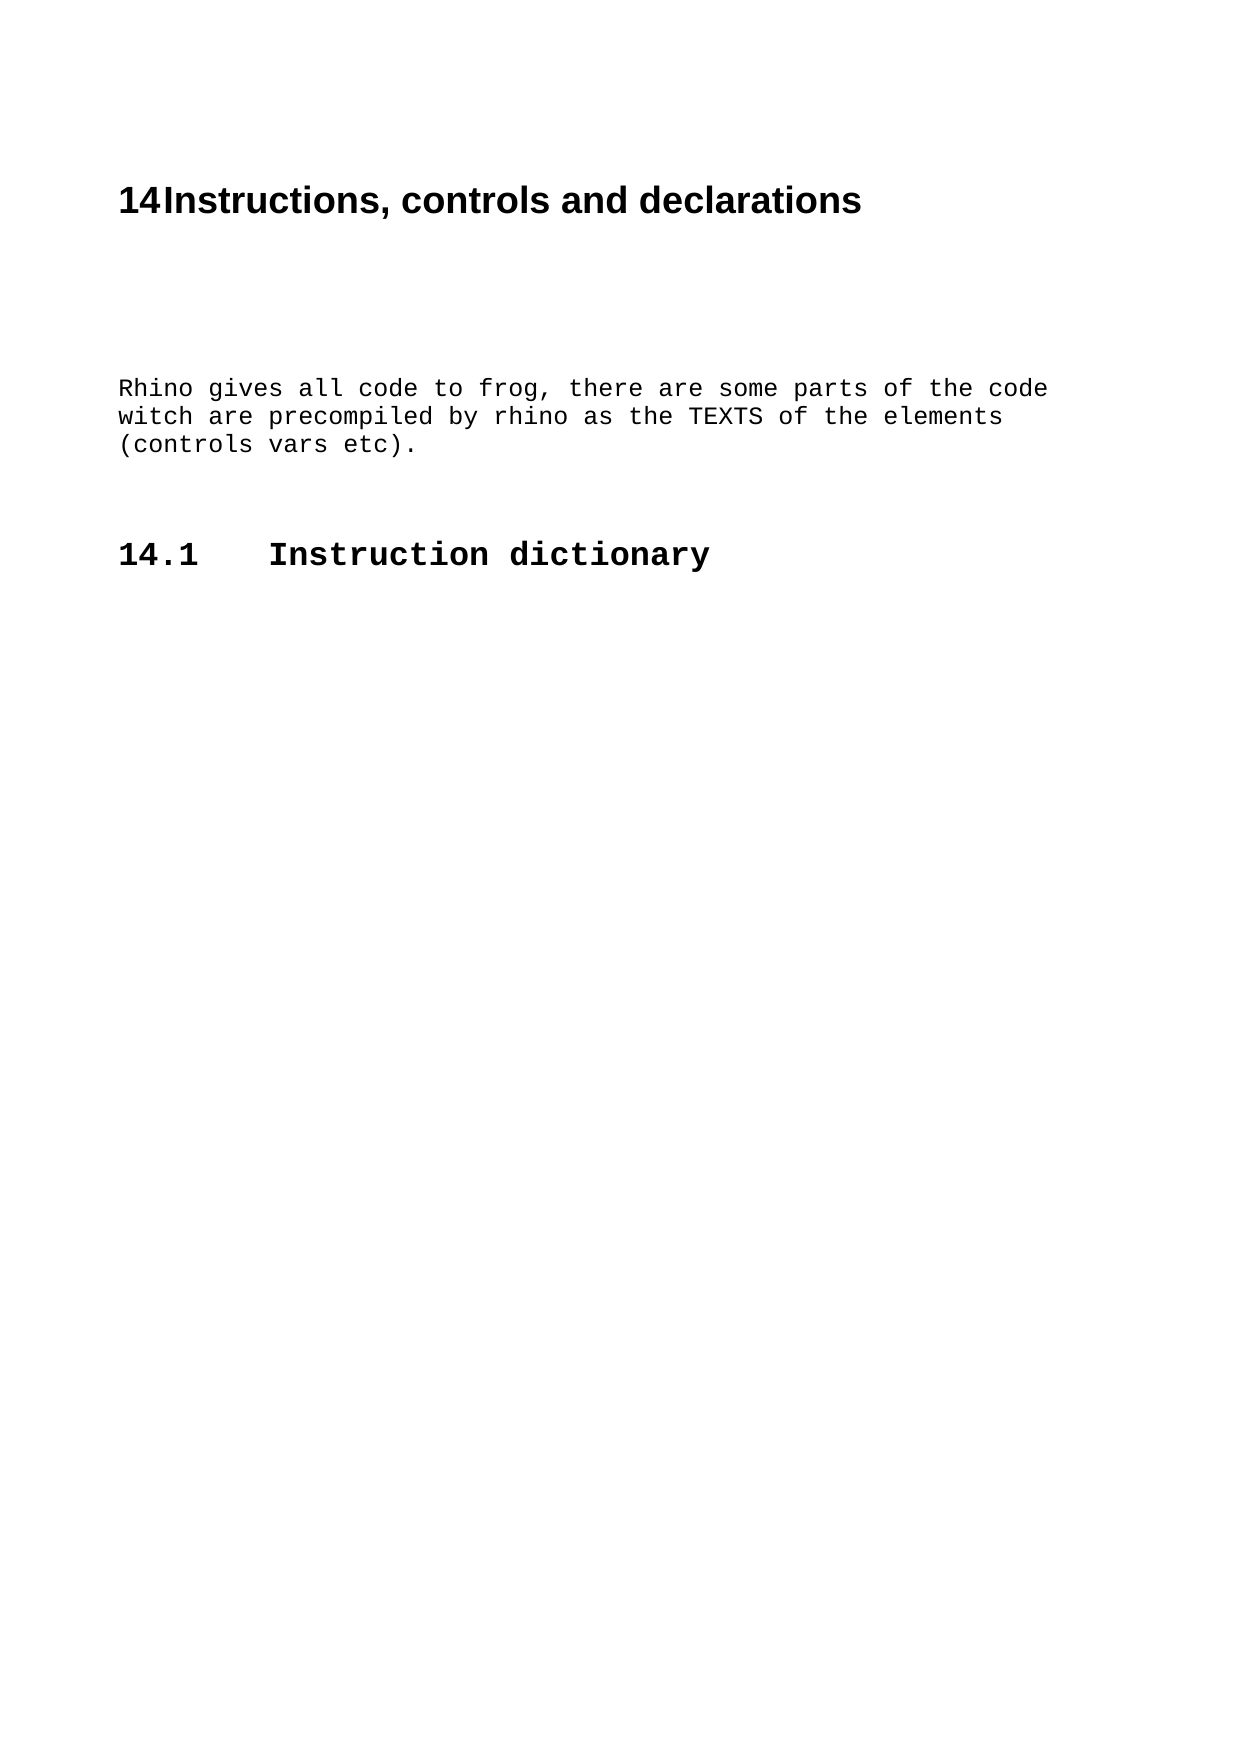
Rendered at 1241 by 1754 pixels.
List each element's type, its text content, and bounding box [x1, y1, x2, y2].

text Rhino gives all code to frog, there are some parts of the code witch are precompiled by rhino as the TEXTS of the elements (controls vars etc). [118, 375, 1122, 460]
subtitle Instruction dictionary [118, 538, 1122, 576]
subtitle Instructions, controls and declarations [118, 178, 1122, 221]
